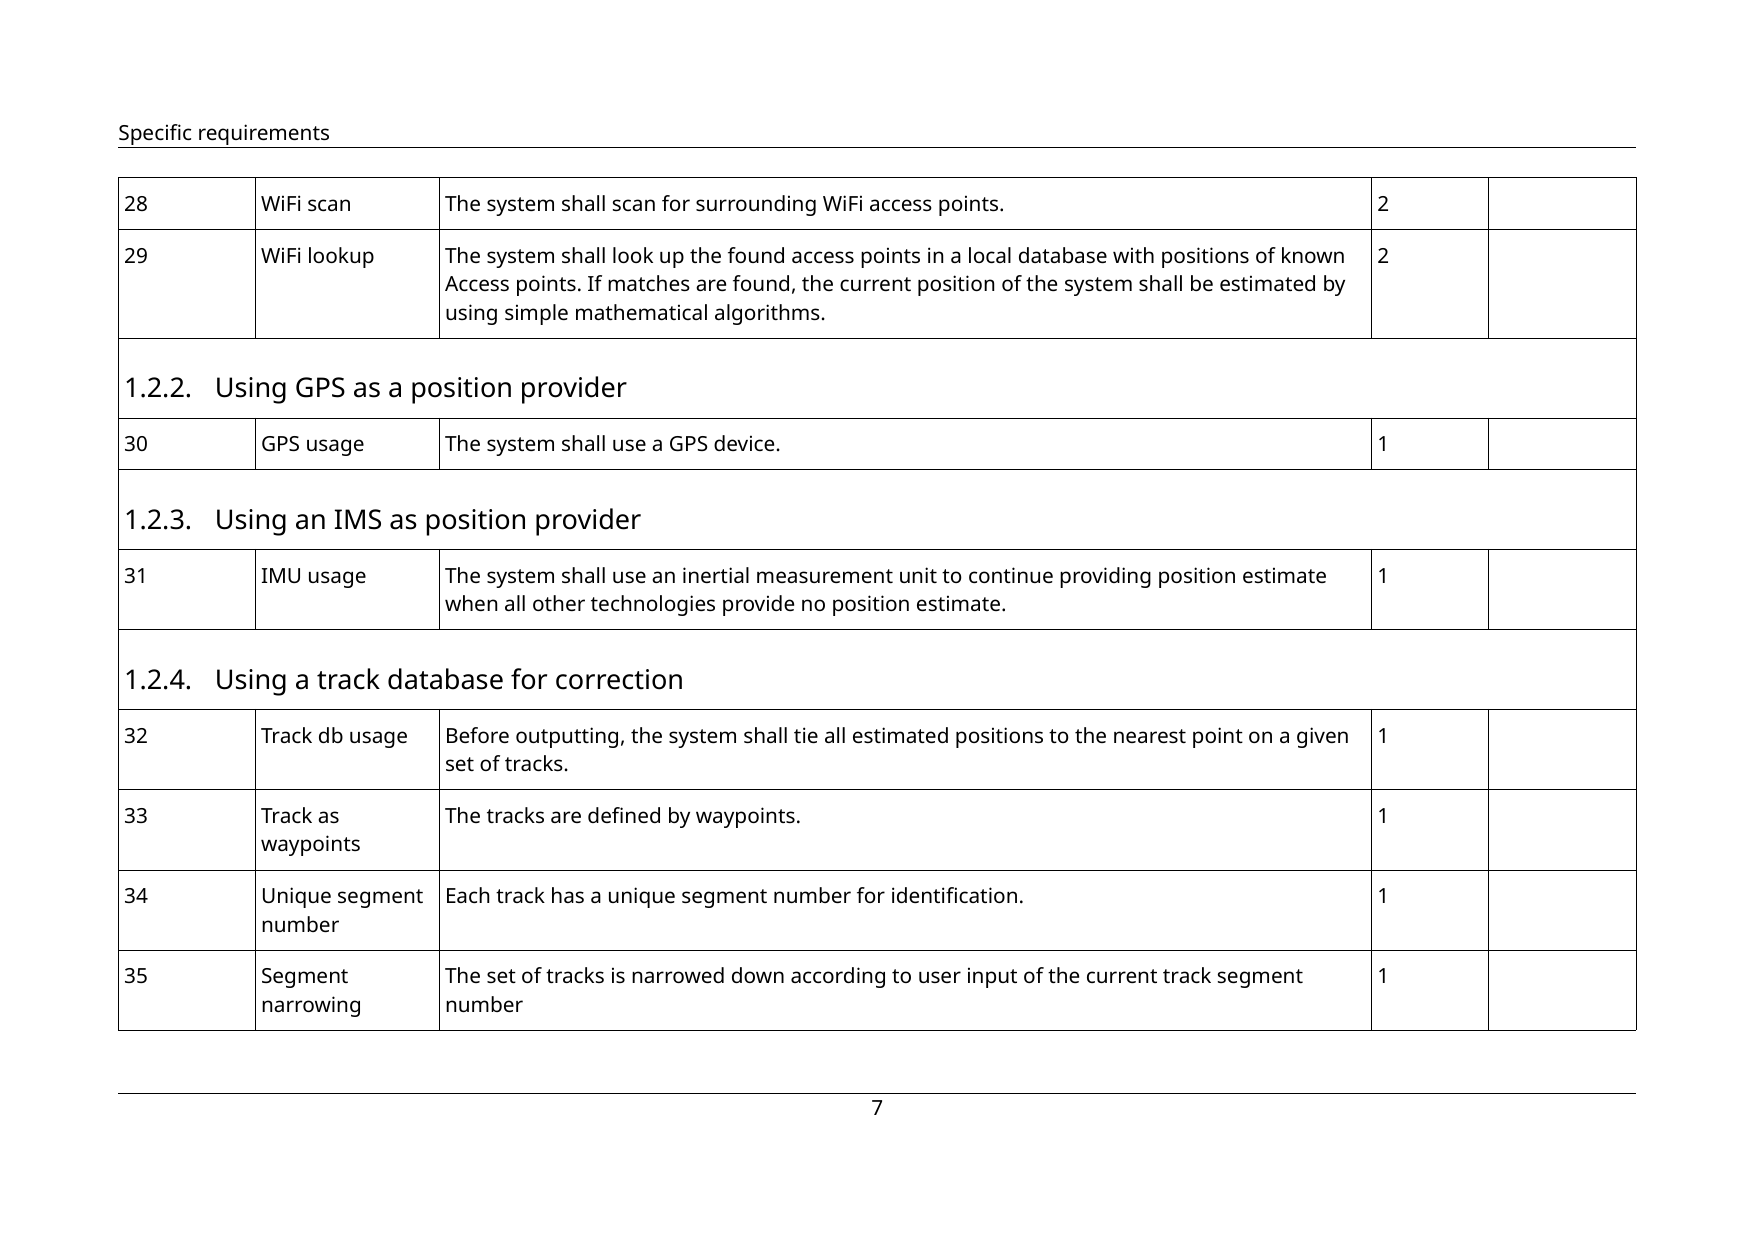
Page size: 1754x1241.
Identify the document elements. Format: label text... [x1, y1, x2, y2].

table_cell 30 [119, 419, 255, 469]
table_cell The set of tracks is narrowed down according to user input of the current track segment number [440, 951, 1371, 1030]
table_cell [1489, 230, 1636, 338]
table_cell GPS usage [256, 419, 439, 469]
table_cell 34 [119, 871, 255, 950]
table_cell 1 [1372, 550, 1488, 629]
table_cell Using a track database for correction [119, 630, 1636, 709]
table_cell Before outputting, the system shall tie all estimated positions to the nearest point on a given set of tracks. [440, 710, 1371, 789]
table_cell 31 [119, 550, 255, 629]
table_cell Each track has a unique segment number for identification. [440, 871, 1371, 950]
table_cell Unique segment number [256, 871, 439, 950]
table_cell [1489, 419, 1636, 469]
table_cell Using GPS as a position provider [119, 339, 1636, 417]
table_cell [1489, 871, 1636, 950]
table_cell WiFi lookup [256, 230, 439, 338]
table_cell 1 [1372, 710, 1488, 789]
table_cell 32 [119, 710, 255, 789]
table_cell WiFi scan [256, 178, 439, 229]
table_cell 33 [119, 790, 255, 869]
table_cell [1489, 951, 1636, 1030]
table_cell The system shall scan for surrounding WiFi access points. [440, 178, 1371, 229]
table_cell The tracks are defined by waypoints. [440, 790, 1371, 869]
table_cell [1489, 550, 1636, 629]
table_cell 35 [119, 951, 255, 1030]
table_cell 1 [1372, 790, 1488, 869]
table_cell [1489, 178, 1636, 229]
table_cell Segment narrowing [256, 951, 439, 1030]
table_cell The system shall look up the found access points in a local database with positions of known Access points. If matches are found, the current position of the system shall be estimated by using simple mathematical algorithms. [440, 230, 1371, 338]
table_cell 2 [1372, 178, 1488, 229]
table_cell Track as waypoints [256, 790, 439, 869]
table_cell 29 [119, 230, 255, 338]
table_cell The system shall use a GPS device. [440, 419, 1371, 469]
table_cell 1 [1372, 951, 1488, 1030]
table_cell 2 [1372, 230, 1488, 338]
table_cell [1489, 710, 1636, 789]
table_cell [1489, 790, 1636, 869]
table_cell IMU usage [256, 550, 439, 629]
table_cell 1 [1372, 871, 1488, 950]
table_cell Using an IMS as position provider [119, 470, 1636, 549]
table_cell 1 [1372, 419, 1488, 469]
table_cell The system shall use an inertial measurement unit to continue providing position estimate when all other technologies provide no position estimate. [440, 550, 1371, 629]
table_cell 28 [119, 178, 255, 229]
table_cell Track db usage [256, 710, 439, 789]
